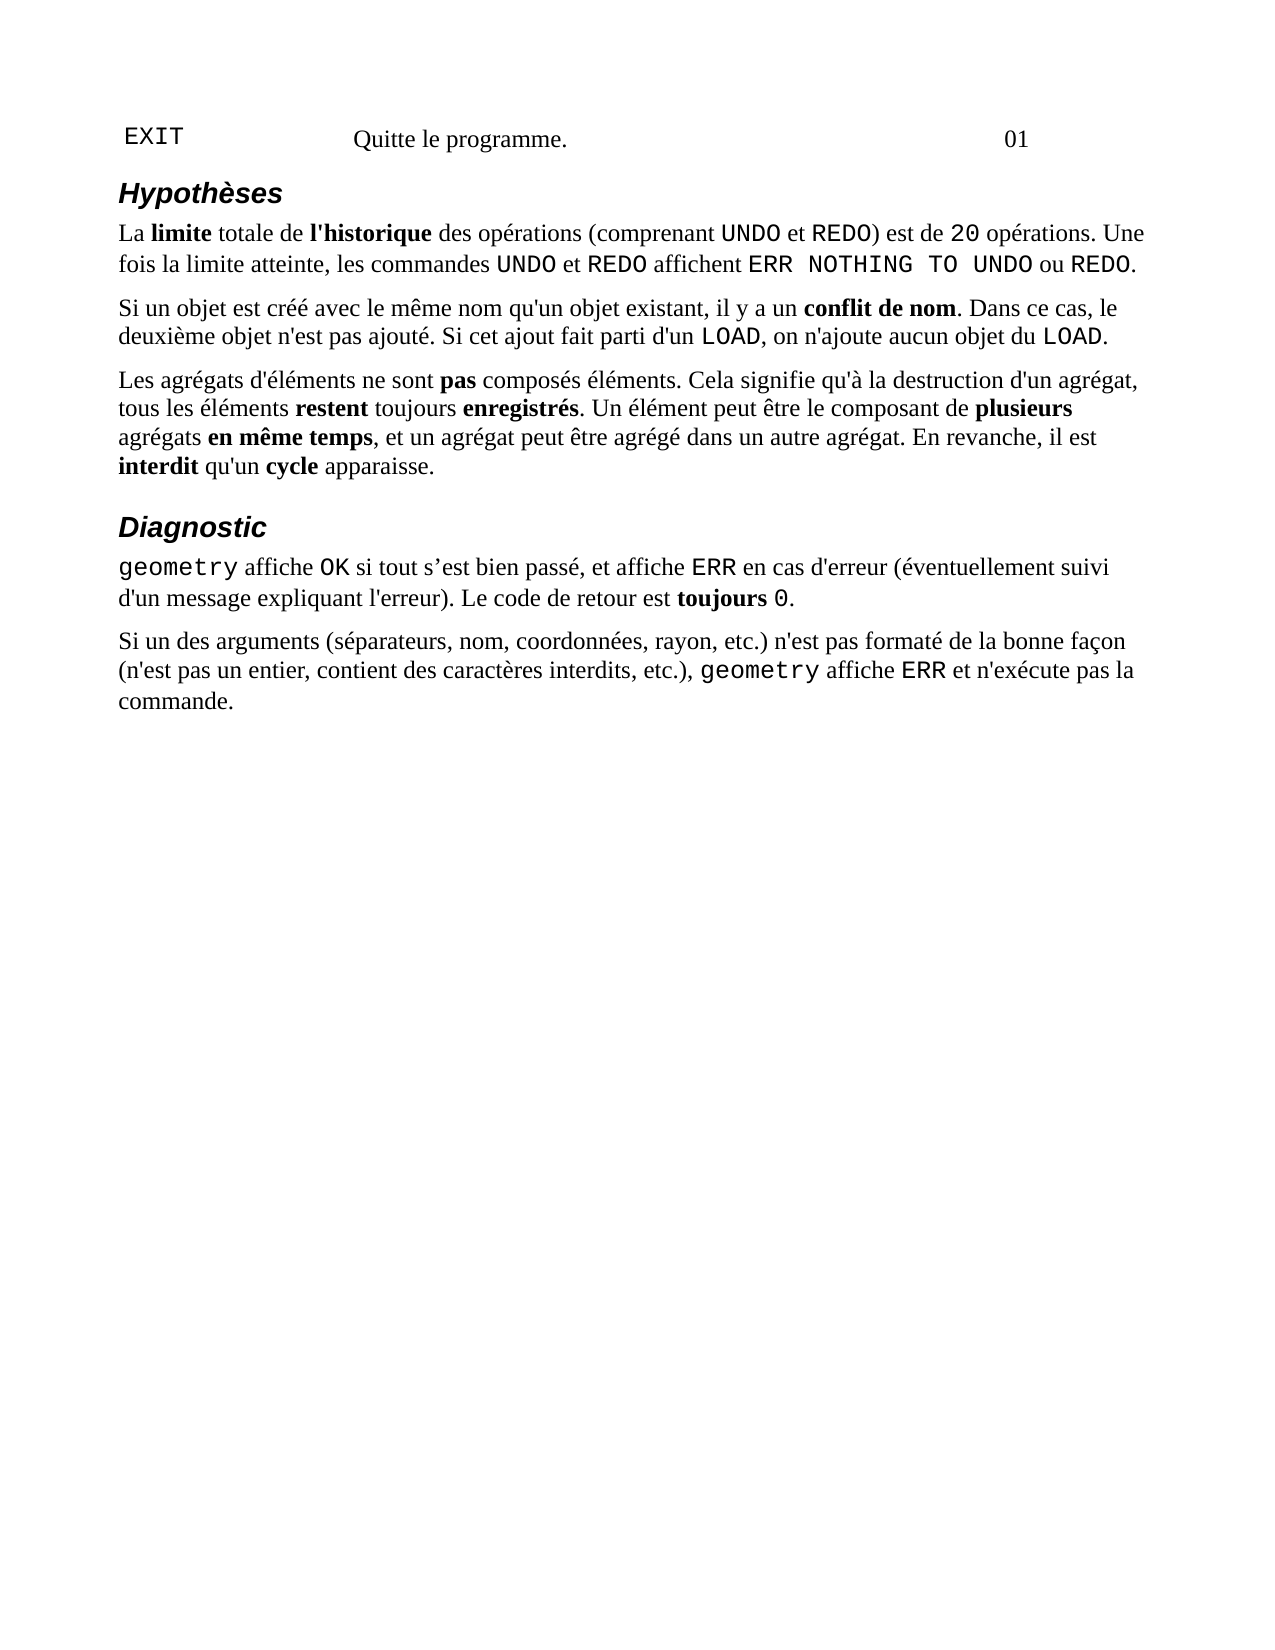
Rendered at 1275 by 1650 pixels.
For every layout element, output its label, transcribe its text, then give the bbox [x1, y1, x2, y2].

table_cell Quitte le programme. [347, 118, 998, 158]
text Les agrégats d'éléments ne sont pas composés éléments. Cela signifie qu'à la destruction d'un agrégat, tous les éléments restent toujours enregistrés. Un élément peut être le composant de plusieurs agrégats en même temps, et un agrégat peut être agrégé dans un autre agrégat. En revanche, il est interdit qu'un cycle apparaisse. [118, 365, 1157, 480]
subtitle Hypothèses [118, 176, 1157, 209]
text Si un des arguments (séparateurs, nom, coordonnées, rayon, etc.) n'est pas formaté de la bonne façon (n'est pas un entier, contient des caractères interdits, etc.), geometry affiche ERR et n'exécute pas la commande. [118, 626, 1157, 715]
text geometry affiche OK si tout s’est bien passé, et affiche ERR en cas d'erreur (éventuellement suivi d'un message expliquant l'erreur). Le code de retour est toujours 0. [118, 552, 1157, 614]
subtitle Diagnostic [118, 510, 1157, 543]
text La limite totale de l'historique des opérations (comprenant UNDO et REDO) est de 20 opérations. Une fois la limite atteinte, les commandes UNDO et REDO affichent ERR NOTHING TO UNDO ou REDO. [118, 218, 1157, 280]
table_cell EXIT [118, 118, 347, 158]
table_cell 01 [998, 118, 1157, 158]
text Si un objet est créé avec le même nom qu'un objet existant, il y a un conflit de nom. Dans ce cas, le deuxième objet n'est pas ajouté. Si cet ajout fait parti d'un LOAD, on n'ajoute aucun objet du LOAD. [118, 293, 1157, 352]
